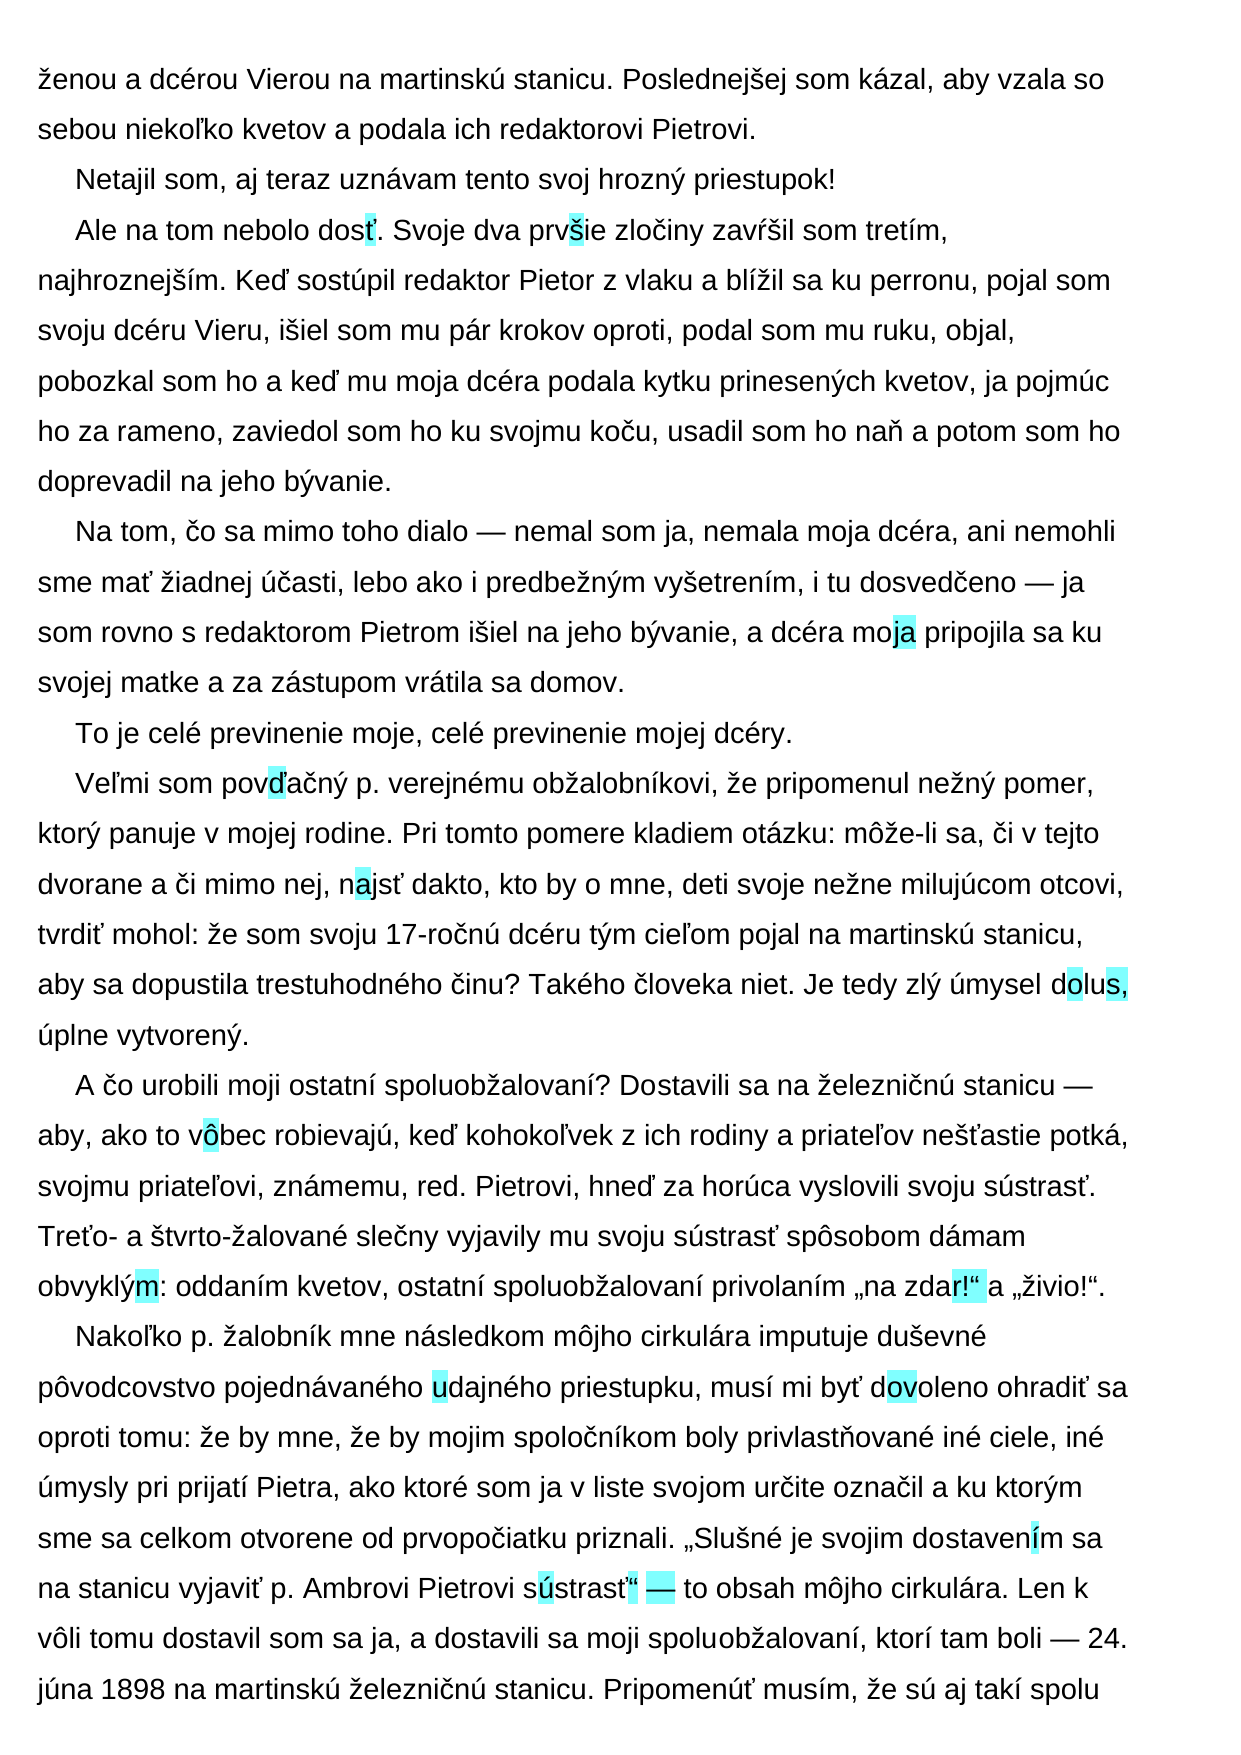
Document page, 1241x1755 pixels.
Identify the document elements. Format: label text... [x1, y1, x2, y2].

text To je celé previnenie moje, celé previnenie mo­jej dcéry. [37, 716, 1130, 749]
text Ale na tom nebolo dosť. Svoje dva prvšie zlo­činy zavŕšil som tretím, najhroznejším. Keď sostúpil redaktor Pietor z vlaku a blížil sa ku perronu, pojal som svoju dcéru Vieru, išiel som mu pár krokov oproti, podal som mu ruku, objal, pobozkal som ho a keď mu moja dcéra podala kytku prinesených kvetov, ja pojmúc ho za rameno, zaviedol som ho ku svojmu koču, usadil som ho naň a potom som ho doprevadil na jeho bývanie. [37, 213, 1130, 498]
text Nakoľko p. žalobník mne následkom môjho cirkulára imputuje duševné pôvodcovstvo pojednáva­ného udajného priestupku, musí mi byť dovoleno ohradiť sa oproti tomu: že by mne, že by mojim spoločníkom boly privlastňované iné ciele, iné úmy­sly pri prijatí Pietra, ako ktoré som ja v liste svo­jom určite označil a ku ktorým sme sa celkom otvo­rene od prvopočiatku priznali. „Slušné je svojim do­stavením sa na stanicu vyjaviť p. Ambrovi Pietrovi sústrasť“ — to obsah môjho cirkulára. Len k vôli tomu dostavil som sa ja, a dostavili sa moji spolu­obžalovaní, ktorí tam boli — 24. júna 1898 na mar­tinskú železničnú stanicu. Pripomenúť musím, že sú aj takí spolu [37, 1319, 1130, 1705]
text A čo urobili moji ostatní spoluobžalovaní? Do­stavili sa na železničnú stanicu — aby, ako to vôbec robievajú, keď kohokoľvek z ich rodiny a pria­teľov nešťastie potká, svojmu priateľovi, známemu, red. Pietrovi, hneď za horúca vyslovili svoju sústrasť. Treťo- a štvrto-žalované slečny vyjavily mu svoju sústrasť spôsobom dámam obvyklým: oddaním kve­tov, ostatní spoluobžalovaní privolaním „na zdar!“ a „živio!“. [37, 1068, 1130, 1303]
text Veľmi som povďačný p. verejnému obžalobníkovi, že pripomenul nežný pomer, ktorý panuje v mojej rodine. Pri tomto pomere kladiem otázku: môže-li sa, či v tejto dvorane a či mimo nej, najsť dakto, kto by o mne, deti svoje nežne milujúcom otcovi, tvrdiť mohol: že som svoju 17-ročnú dcéru tým cieľom pojal na martinskú stanicu, aby sa do­pustila trestuhodného činu? Takého človeka niet. Je tedy zlý úmysel dolus, úplne vytvorený. [37, 766, 1130, 1051]
text Netajil som, aj teraz uznávam tento svoj hrozný priestupok! [37, 162, 1130, 196]
text Na tom, čo sa mimo toho dialo — nemal som ja, nemala moja dcéra, ani nemohli sme mať žiadnej účasti, lebo ako i predbežným vyšetrením, i tu dosvedčeno — ja som rovno s redaktorom Pietrom išiel na jeho bývanie, a dcéra moja pripojila sa ku svojej matke a za zástupom vrátila sa domov. [37, 514, 1130, 699]
text ženou a dcérou Vierou na martinskú stanicu. Poslednejšej som kázal, aby vzala so sebou niekoľko kvetov a podala ich redaktorovi Pietrovi. [37, 62, 1130, 146]
